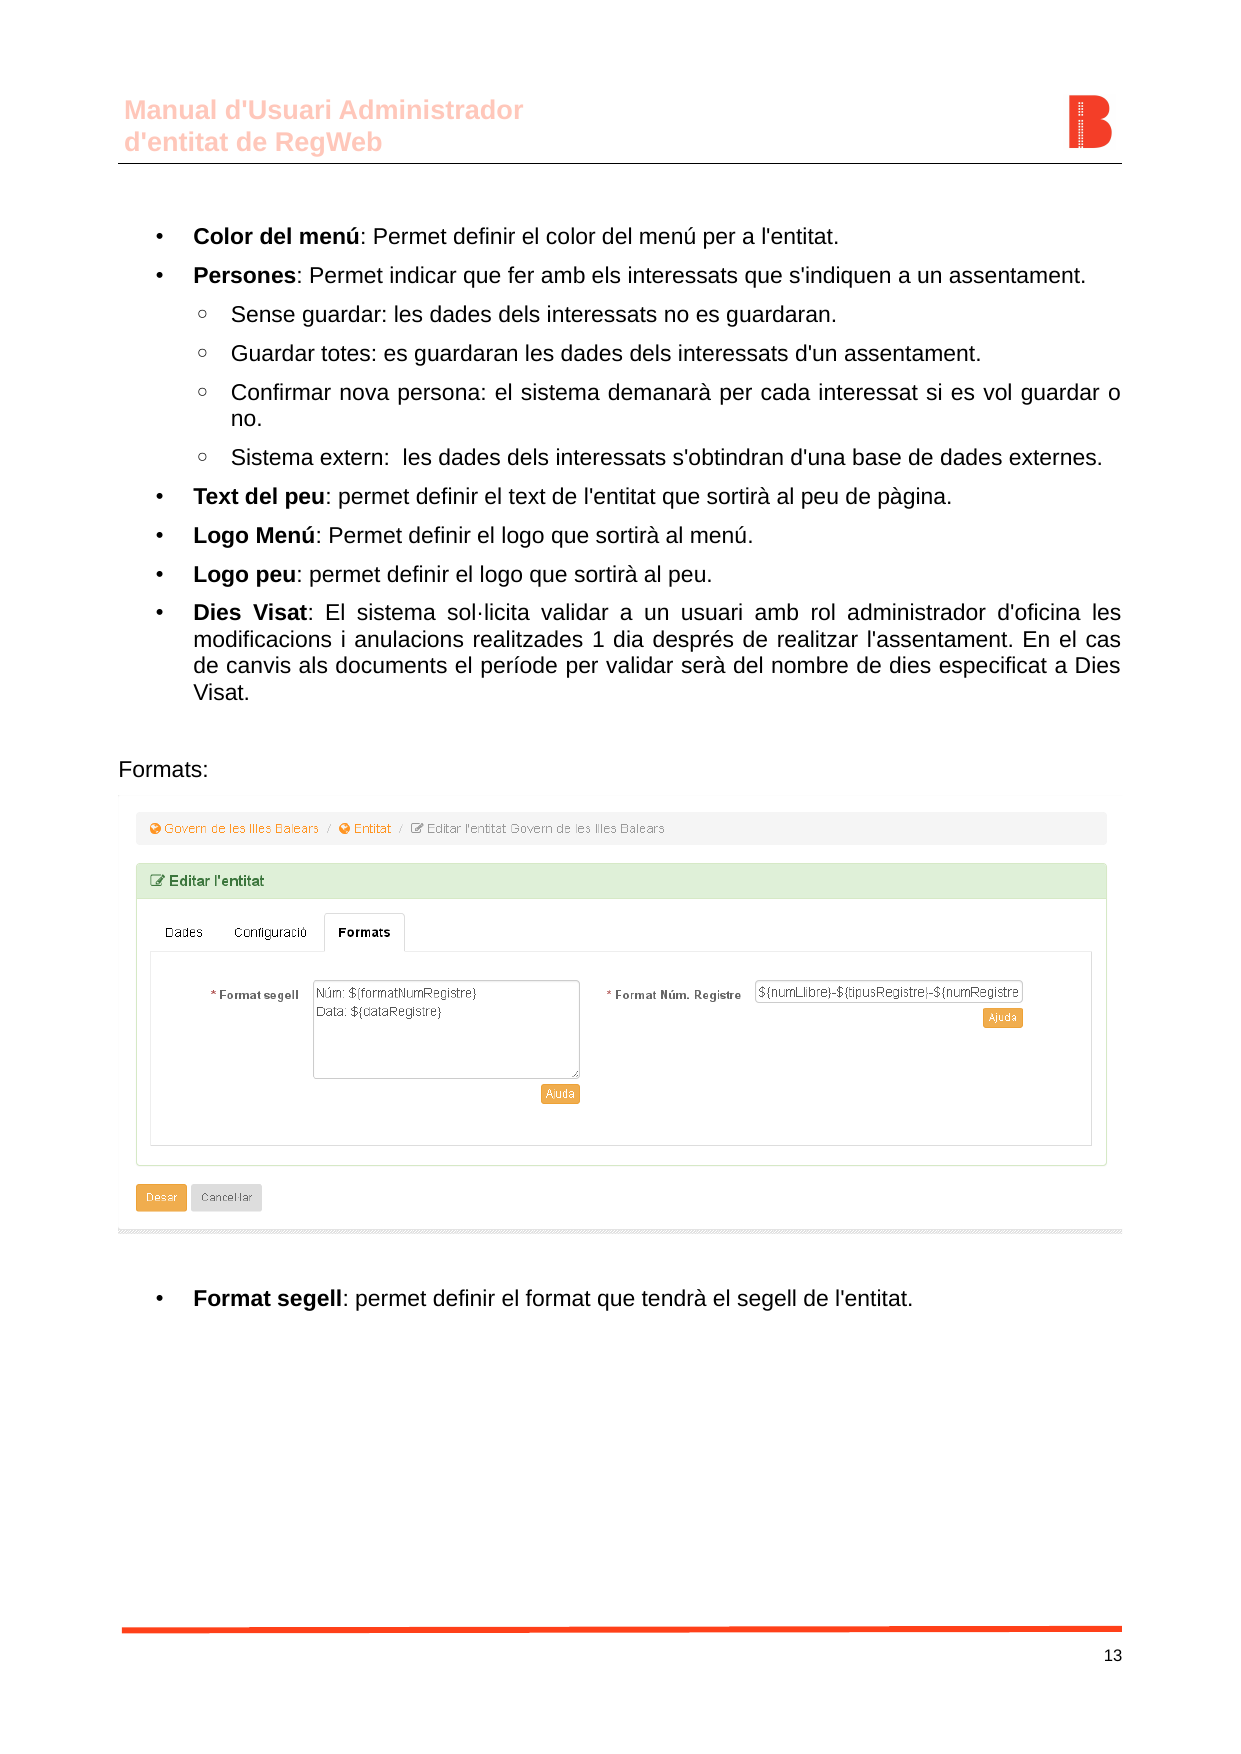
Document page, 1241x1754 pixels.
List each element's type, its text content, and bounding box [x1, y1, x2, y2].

list Color del menú: Permet definir el color del menú per a l'entitat. [156, 223, 1122, 250]
list Confirmar nova persona: el sistema demanarà per cada interessat si es vol guardar o no. [193, 379, 1122, 431]
picture [118, 795, 1123, 1234]
list Sistema extern: les dades dels interessats s'obtindran d'una base de dades externes. [193, 444, 1122, 470]
list Text del peu: permet definir el text de l'entitat que sortirà al peu de pàgina. [156, 483, 1122, 509]
list Dies Visat: El sistema sol·licita validar a un usuari amb rol administrador d'oficina les modificacions i anulacions realitzades 1 dia després de realitzar l'assentament. En el cas de canvis als documents el període per validar serà del nombre de dies especificat a Dies Visat. [156, 599, 1122, 705]
picture [1063, 94, 1117, 150]
list Format segell: permet definir el format que tendrà el segell de l'entitat. [156, 1285, 1122, 1311]
list Persones: Permet indicar que fer amb els interessats que s'indiquen a un assentament. [156, 262, 1122, 288]
list Sense guardar: les dades dels interessats no es guardaran. [193, 301, 1122, 327]
list Guardar totes: es guardaran les dades dels interessats d'un assentament. [193, 340, 1122, 366]
list Logo peu: permet definir el logo que sortirà al peu. [156, 561, 1122, 587]
list Logo Menú: Permet definir el logo que sortirà al menú. [156, 522, 1122, 548]
text Formats: [118, 756, 1122, 782]
